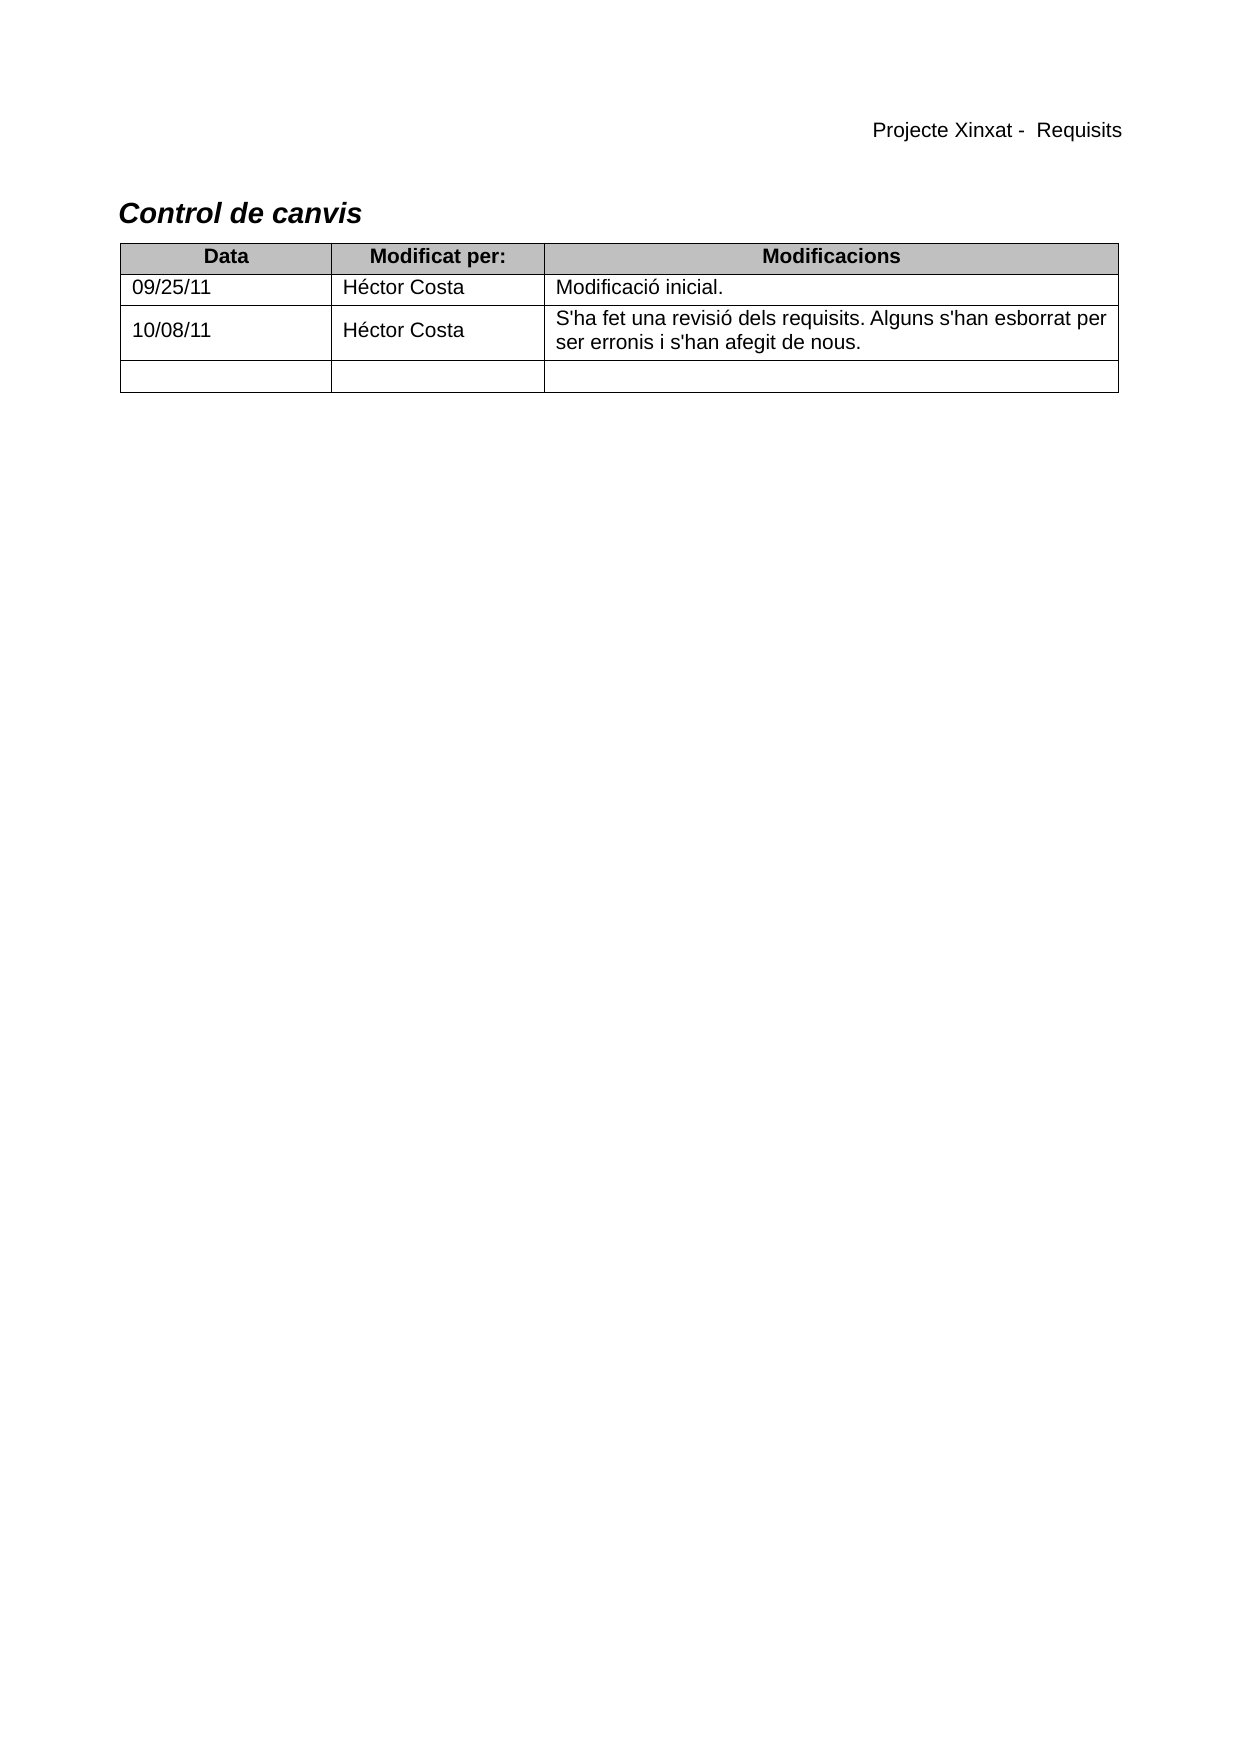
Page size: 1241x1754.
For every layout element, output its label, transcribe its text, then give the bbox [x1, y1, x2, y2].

table_cell [545, 361, 1118, 392]
table_cell Héctor Costa [332, 306, 544, 360]
table_cell Modificació inicial. [545, 275, 1118, 305]
table_cell S'ha fet una revisió dels requisits. Alguns s'han esborrat per ser erronis i s'han afegit de nous. [545, 306, 1118, 360]
table_cell 25/09/11 [121, 275, 331, 305]
table_header Modificat per: [332, 244, 544, 274]
table_cell [332, 361, 544, 392]
table_cell [121, 361, 331, 392]
table_cell Héctor Costa [332, 275, 544, 305]
table_header Data [121, 244, 331, 274]
table_cell 08/10/11 [121, 306, 331, 360]
subtitle Control de canvis [118, 197, 1122, 230]
table_header Modificacions [545, 244, 1118, 274]
